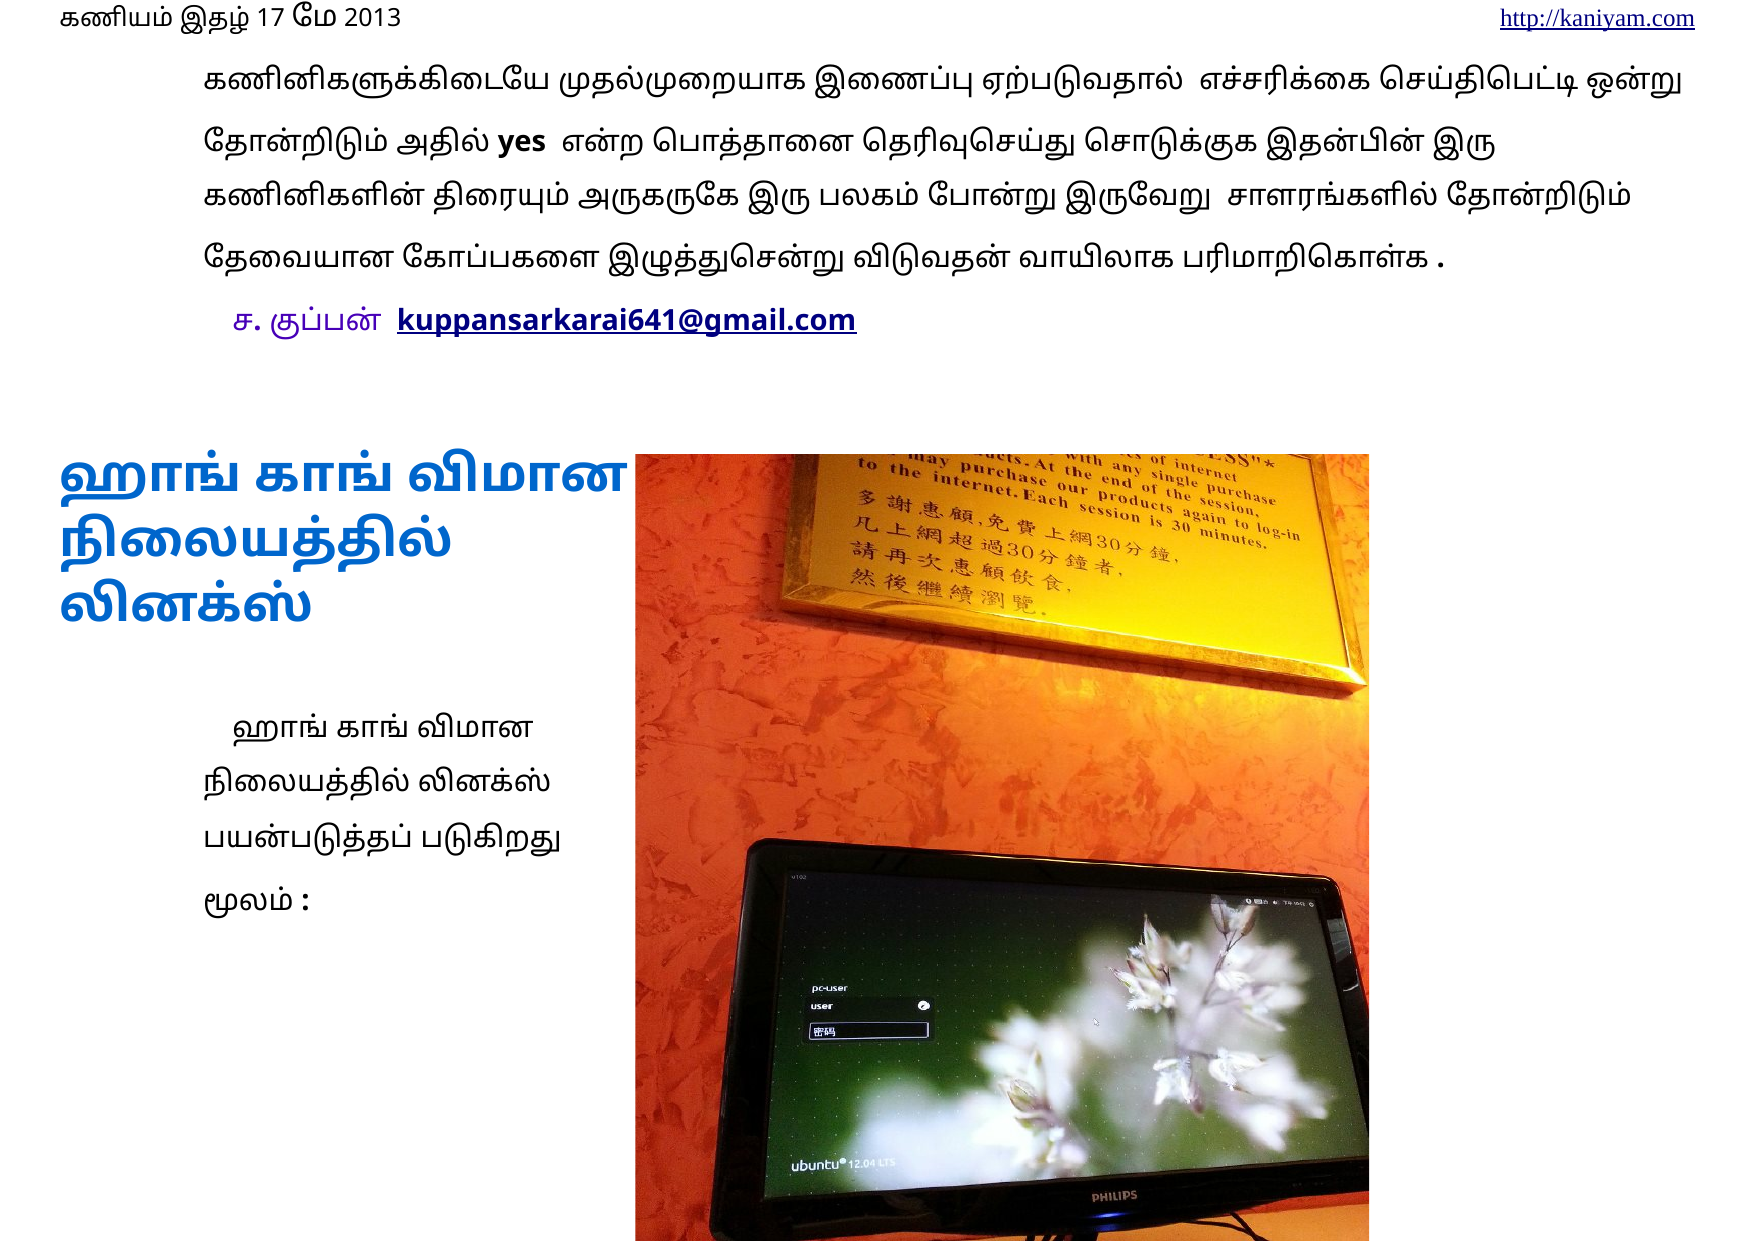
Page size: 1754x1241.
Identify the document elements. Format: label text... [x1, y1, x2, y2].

text ச. குப்பன் kuppansarkarai641@gmail.com [203, 299, 1695, 341]
picture [635, 454, 1370, 1241]
text கணினிகளுக்கிடையே முதல்முறையாக இணைப்பு ஏற்படுவதால் எச்சரிக்கை செய்திபெட்டி ஒன்று தோன்றிடும் அதில் yes என்ற பொத்தானை தெரிவுசெய்து சொடுக்குக இதன்பின் இரு கணினிகளின் திரையும் அருகருகே இரு பலகம் போன்று இருவேறு சாளரங்களில் தோன்றிடும் தேவையான கோப்பகளை இழுத்துசென்று விடுவதன் வாயிலாக பரிமாறிகொள்க . [203, 64, 1695, 278]
text [1370, 712, 1695, 921]
text ஹாங் காங் விமான நிலையத்தில் லினக்ஸ் பயன்படுத்தப் படுகிறது மூலம் : [203, 712, 635, 921]
subtitle ஹாங் காங் விமான நிலையத்தில் லினக்ஸ் [59, 446, 1695, 699]
